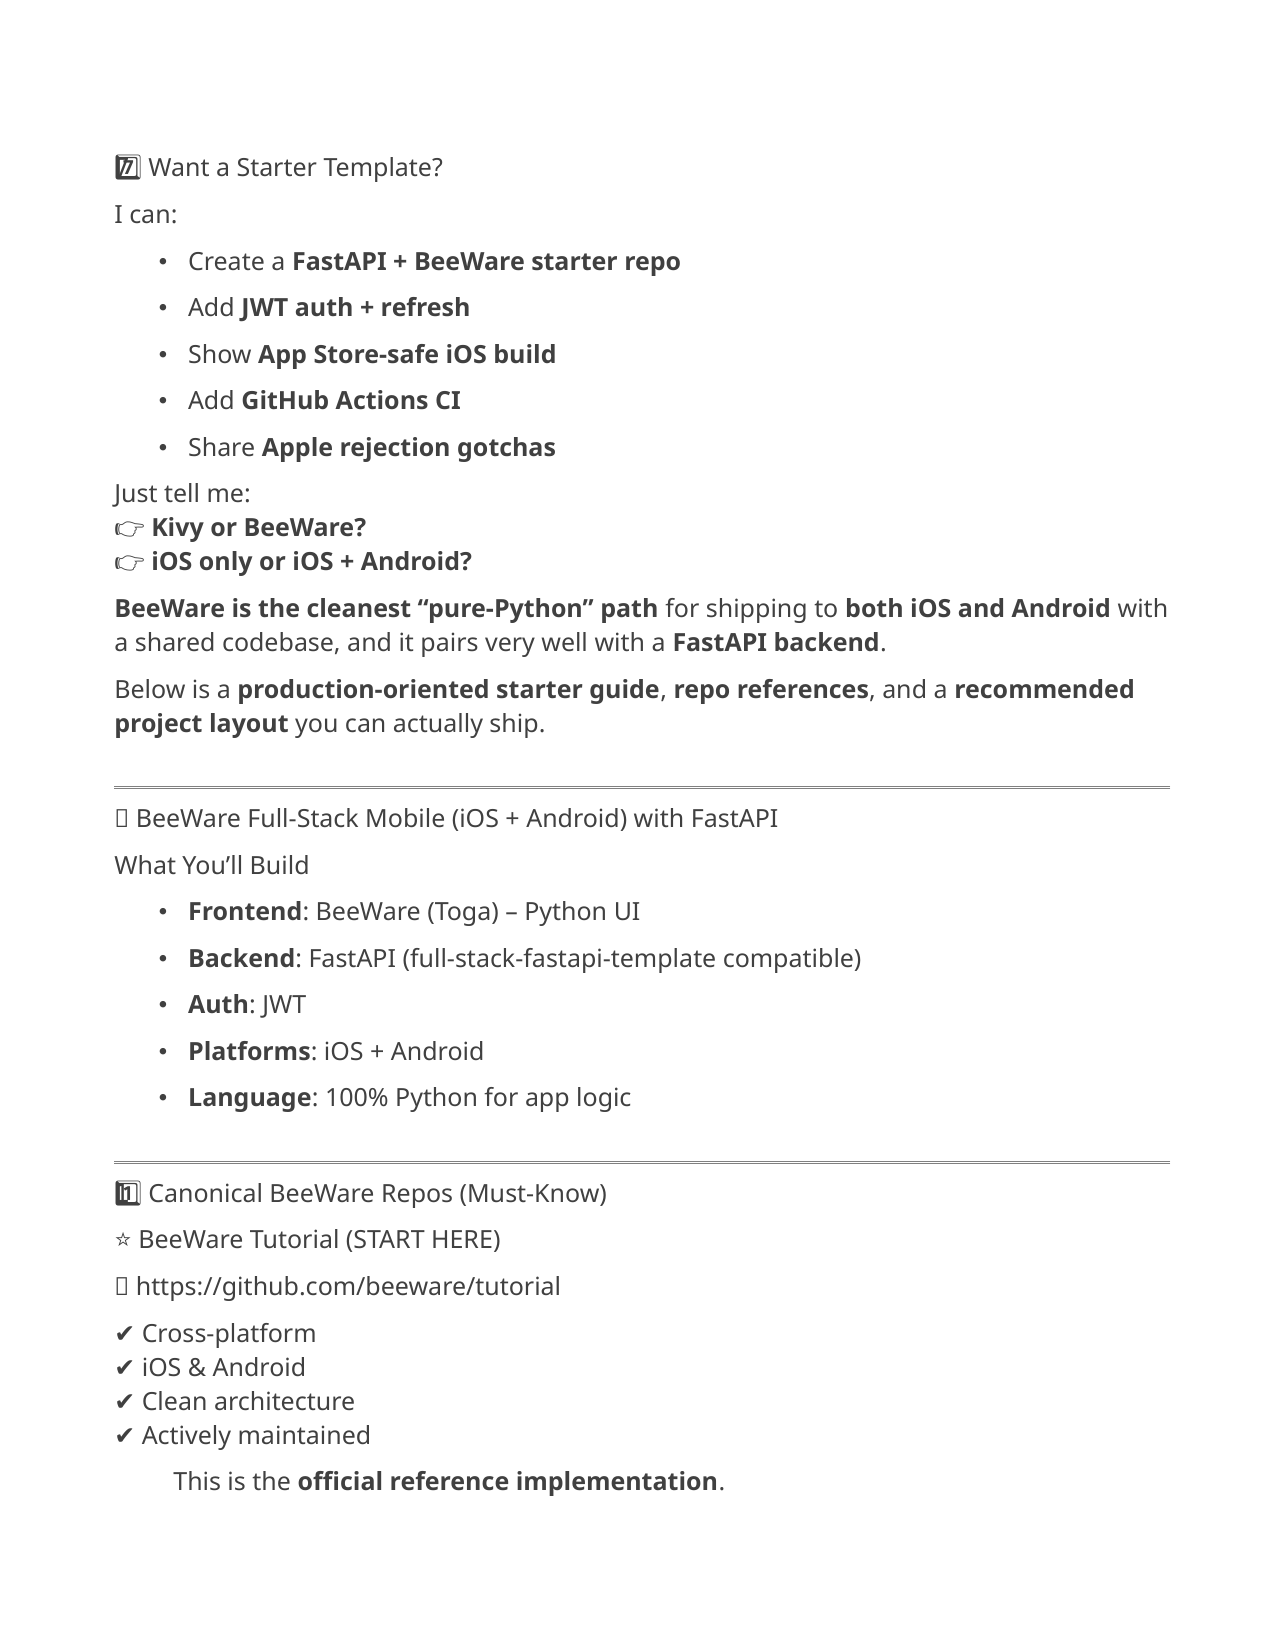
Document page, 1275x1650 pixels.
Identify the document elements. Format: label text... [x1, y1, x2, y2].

list Platforms: iOS + Android [158, 1033, 1170, 1068]
list Create a FastAPI + BeeWare starter repo [158, 243, 1170, 277]
list Language: 100% Python for app logic [158, 1080, 1170, 1114]
text This is the official reference implementation. [173, 1464, 1111, 1498]
text ✔ Cross-platform ✔ iOS & Android ✔ Clean architecture ✔ Actively maintained [114, 1315, 1170, 1451]
subtitle 7️⃣ Want a Starter Template? [114, 150, 1170, 184]
text I can: [114, 197, 1170, 231]
text Below is a production-oriented starter guide, repo references, and a recommended project layout you can actually ship. [114, 671, 1170, 739]
subtitle 1️⃣ Canonical BeeWare Repos (Must-Know) [114, 1176, 1170, 1209]
list Add GitHub Actions CI [158, 383, 1170, 417]
text BeeWare is the cleanest “pure-Python” path for shipping to both iOS and Android with a shared codebase, and it pairs very well with a FastAPI backend. [114, 591, 1170, 659]
text 🔗 https://github.com/beeware/tutorial [114, 1269, 1170, 1303]
list Auth: JWT [158, 987, 1170, 1021]
text Just tell me: 👉 Kivy or BeeWare? 👉 iOS only or iOS + Android? [114, 476, 1170, 578]
subtitle ⭐ BeeWare Tutorial (START HERE) [114, 1222, 1170, 1256]
list Show App Store-safe iOS build [158, 336, 1170, 370]
subtitle 🐝 BeeWare Full-Stack Mobile (iOS + Android) with FastAPI [114, 801, 1170, 835]
list Backend: FastAPI (full-stack-fastapi-template compatible) [158, 940, 1170, 974]
subtitle What You’ll Build [114, 847, 1170, 881]
list Add JWT auth + refresh [158, 290, 1170, 324]
list Share Apple rejection gotchas [158, 429, 1170, 463]
list Frontend: BeeWare (Toga) – Python UI [158, 894, 1170, 928]
